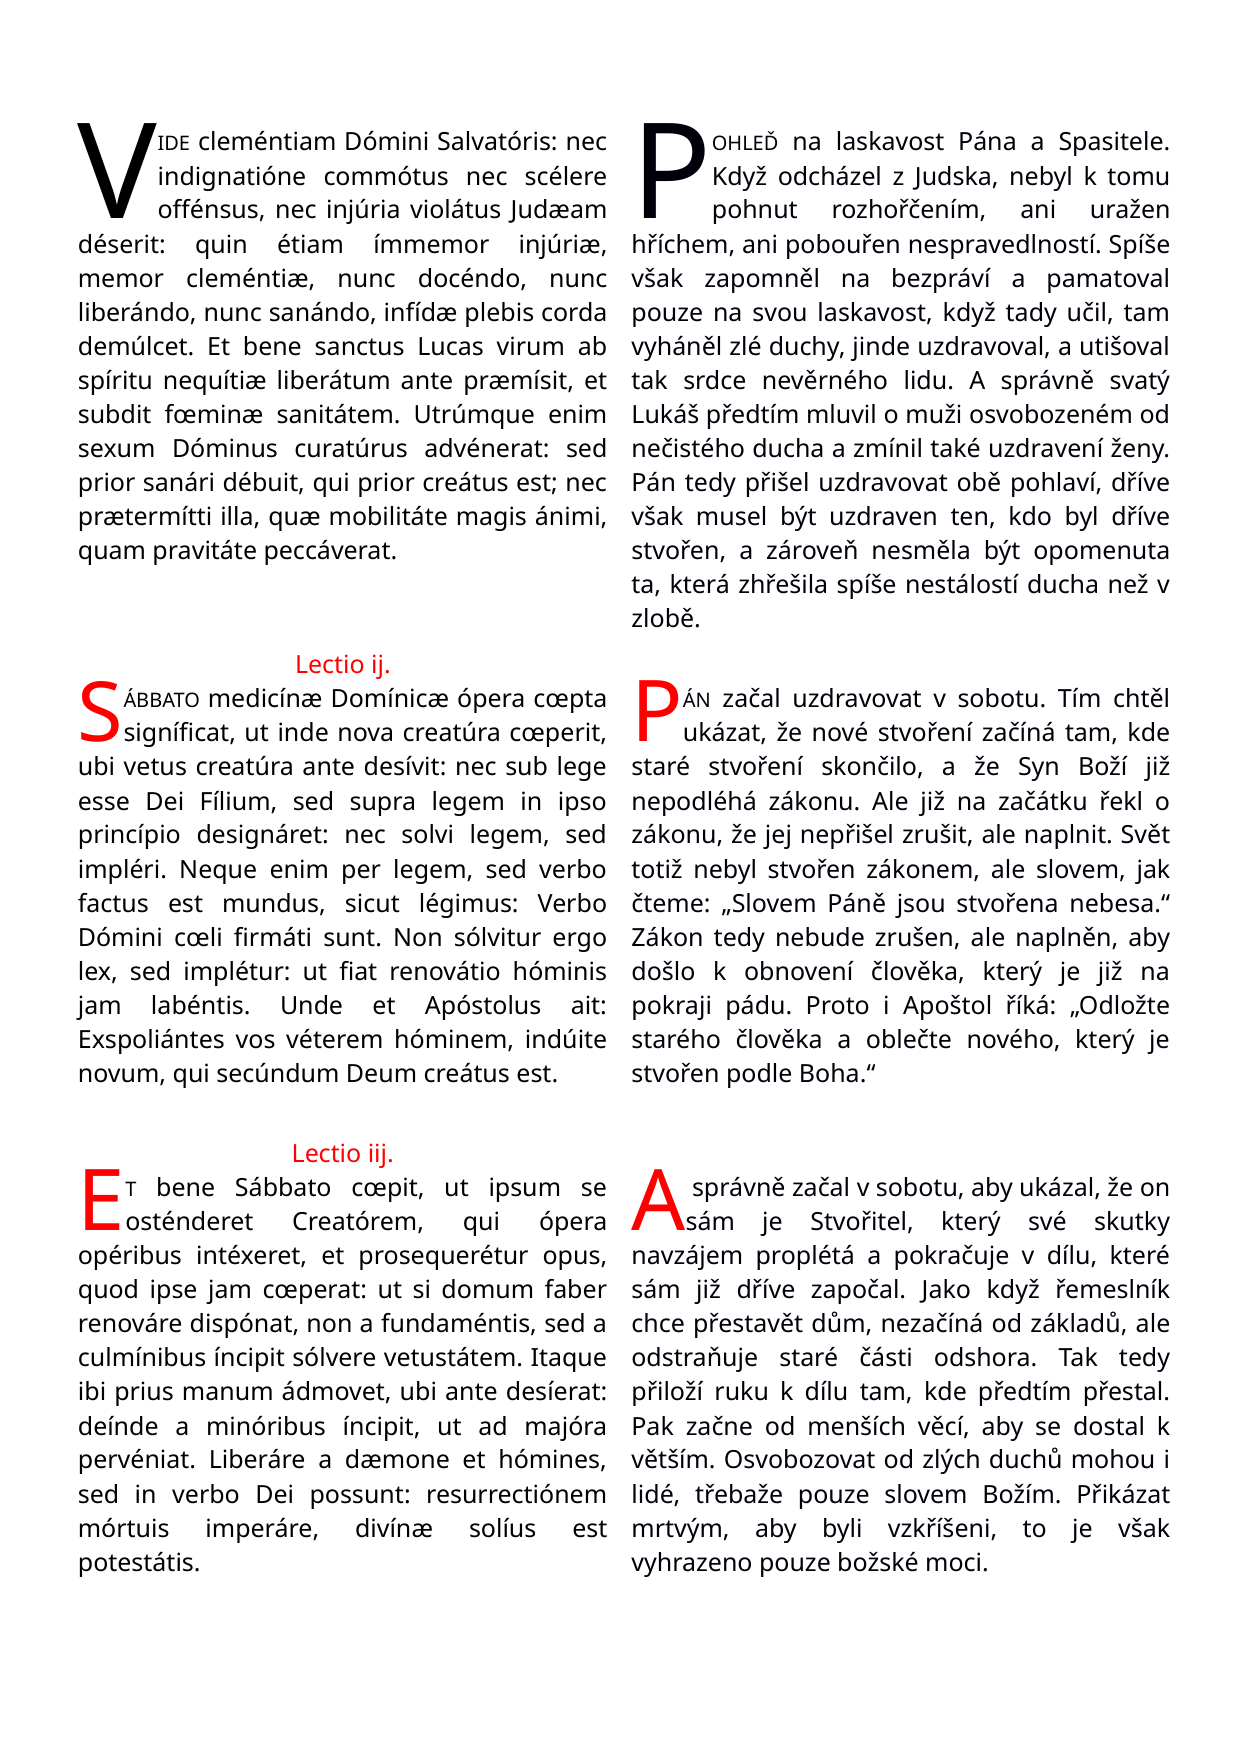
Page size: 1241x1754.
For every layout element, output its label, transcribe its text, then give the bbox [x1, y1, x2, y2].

table_cell Lectio iij. Et bene Sábbato cœpit, ut ipsum se osténderet Creatórem, qui ópera opéribus intéxeret, et prosequerétur opus, quod ipse jam cœperat: ut si domum faber renováre dispónat, non a fundaméntis, sed a culmínibus íncipit sólvere vetustátem. Itaque ibi prius manum ádmovet, ubi ante desíerat: deínde a minóribus íncipit, ut ad majóra pervéniat. Liberáre a dæmone et hómines, sed in verbo Dei possunt: resurrectiónem mórtuis imperáre, divínæ solíus est potestátis. [66, 1130, 619, 1618]
table_cell Léctio sancti Evangélii secúndum Lucam. Lectio j. Cap. 4. In illo témpore: Surgens Jesus de synagóga, introívit in domum Simónis. Socrus autem Simónis tenebátur magnis fébribus. Et réliqua. Homilía sancti Ambrósii Epíscopi. Lib. 4. Comment. in Lucæ Cap. 4. Vide cleméntiam Dómini Salvatóris: nec indignatióne commótus nec scélere offénsus, nec injúria violátus Judæam déserit: quin étiam ímmemor injúriæ, memor cleméntiæ, nunc docéndo, nunc liberándo, nunc sanándo, infídæ plebis corda demúlcet. Et bene sanctus Lucas virum ab spíritu nequítiæ liberátum ante præmísit, et subdit fœminæ sanitátem. Utrúmque enim sexum Dóminus curatúrus advénerat: sed prior sanári débuit, qui prior creátus est; nec prætermítti illa, quæ mobilitáte magis ánimi, quam pravitáte peccáverat. [66, 118, 619, 641]
table_cell Pán začal uzdravovat v sobotu. Tím chtěl ukázat, že nové stvoření začíná tam, kde staré stvoření skončilo, a že Syn Boží již nepodléhá zákonu. Ale již na začátku řekl o zákonu, že jej nepřišel zrušit, ale naplnit. Svět totiž nebyl stvořen zákonem, ale slovem, jak čteme: „Slovem Páně jsou stvořena nebesa.“ Zákon tedy nebude zrušen, ale naplněn, aby došlo k obnovení člověka, který je již na pokraji pádu. Proto i Apoštol říká: „Odložte starého člověka a oblečte nového, který je stvořen podle Boha.“ [619, 641, 1182, 1130]
table_cell Za onoho času vyšel Ježíš ze synagogy a vstoupil do domu Šimonova. Tchyně Šimonova totiž trpěla velkými horečkami. A ostatní. Pohleď na laskavost Pána a Spasitele. Když odcházel z Judska, nebyl k tomu pohnut rozhořčením, ani uražen hříchem, ani pobouřen nespravedlností. Spíše však zapomněl na bezpráví a pamatoval pouze na svou laskavost, když tady učil, tam vyháněl zlé duchy, jinde uzdravoval, a utišoval tak srdce nevěrného lidu. A správně svatý Lukáš předtím mluvil o muži osvobozeném od nečistého ducha a zmínil také uzdravení ženy. Pán tedy přišel uzdravovat obě pohlaví, dříve však musel být uzdraven ten, kdo byl dříve stvořen, a zároveň nesměla být opomenuta ta, která zhřešila spíše nestálostí ducha než v zlobě. [619, 118, 1182, 641]
table_cell A správně začal v sobotu, aby ukázal, že on sám je Stvořitel, který své skutky navzájem proplétá a pokračuje v dílu, které sám již dříve započal. Jako když řemeslník chce přestavět dům, nezačíná od základů, ale odstraňuje staré části odshora. Tak tedy přiloží ruku k dílu tam, kde předtím přestal. Pak začne od menších věcí, aby se dostal k větším. Osvobozovat od zlých duchů mohou i lidé, třebaže pouze slovem Božím. Přikázat mrtvým, aby byli vzkříšeni, to je však vyhrazeno pouze božské moci. [619, 1130, 1182, 1618]
table_cell Lectio ij. Sábbato medicínæ Domínicæ ópera cœpta signíficat, ut inde nova creatúra cœperit, ubi vetus creatúra ante desívit: nec sub lege esse Dei Fílium, sed supra legem in ipso princípio designáret: nec solvi legem, sed impléri. Neque enim per legem, sed verbo factus est mundus, sicut légimus: Verbo Dómini cœli firmáti sunt. Non sólvitur ergo lex, sed implétur: ut fiat renovátio hóminis jam labéntis. Unde et Apóstolus ait: Exspoliántes vos véterem hóminem, indúite novum, qui secúndum Deum creátus est. [66, 641, 619, 1130]
